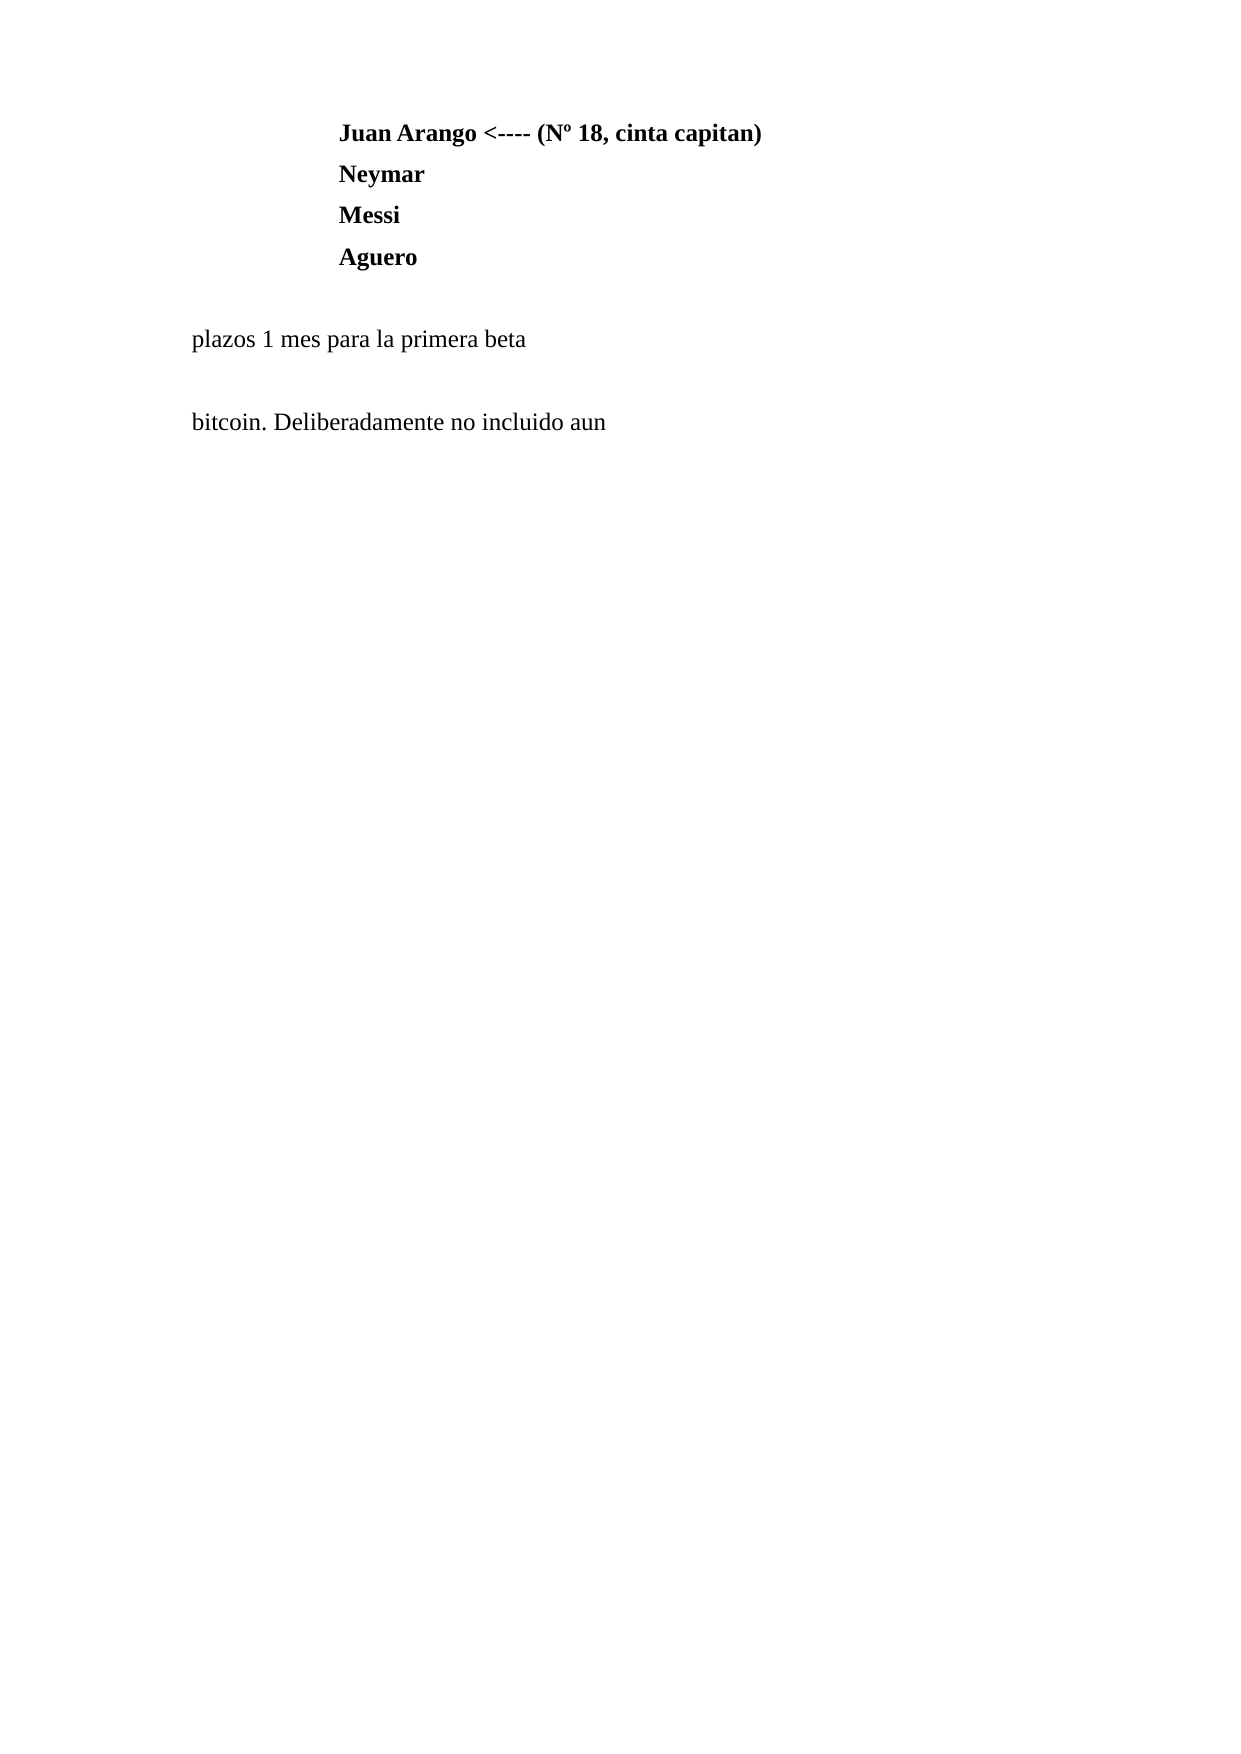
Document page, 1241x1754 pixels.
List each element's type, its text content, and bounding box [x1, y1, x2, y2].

text Aguero [118, 242, 1122, 271]
text Neymar [118, 159, 1122, 188]
text plazos 1 mes para la primera beta [118, 324, 1122, 353]
text Juan Arango <---- (Nº 18, cinta capitan) [118, 118, 1122, 147]
text Messi [118, 201, 1122, 229]
text bitcoin. Deliberadamente no incluido aun [118, 407, 1122, 436]
